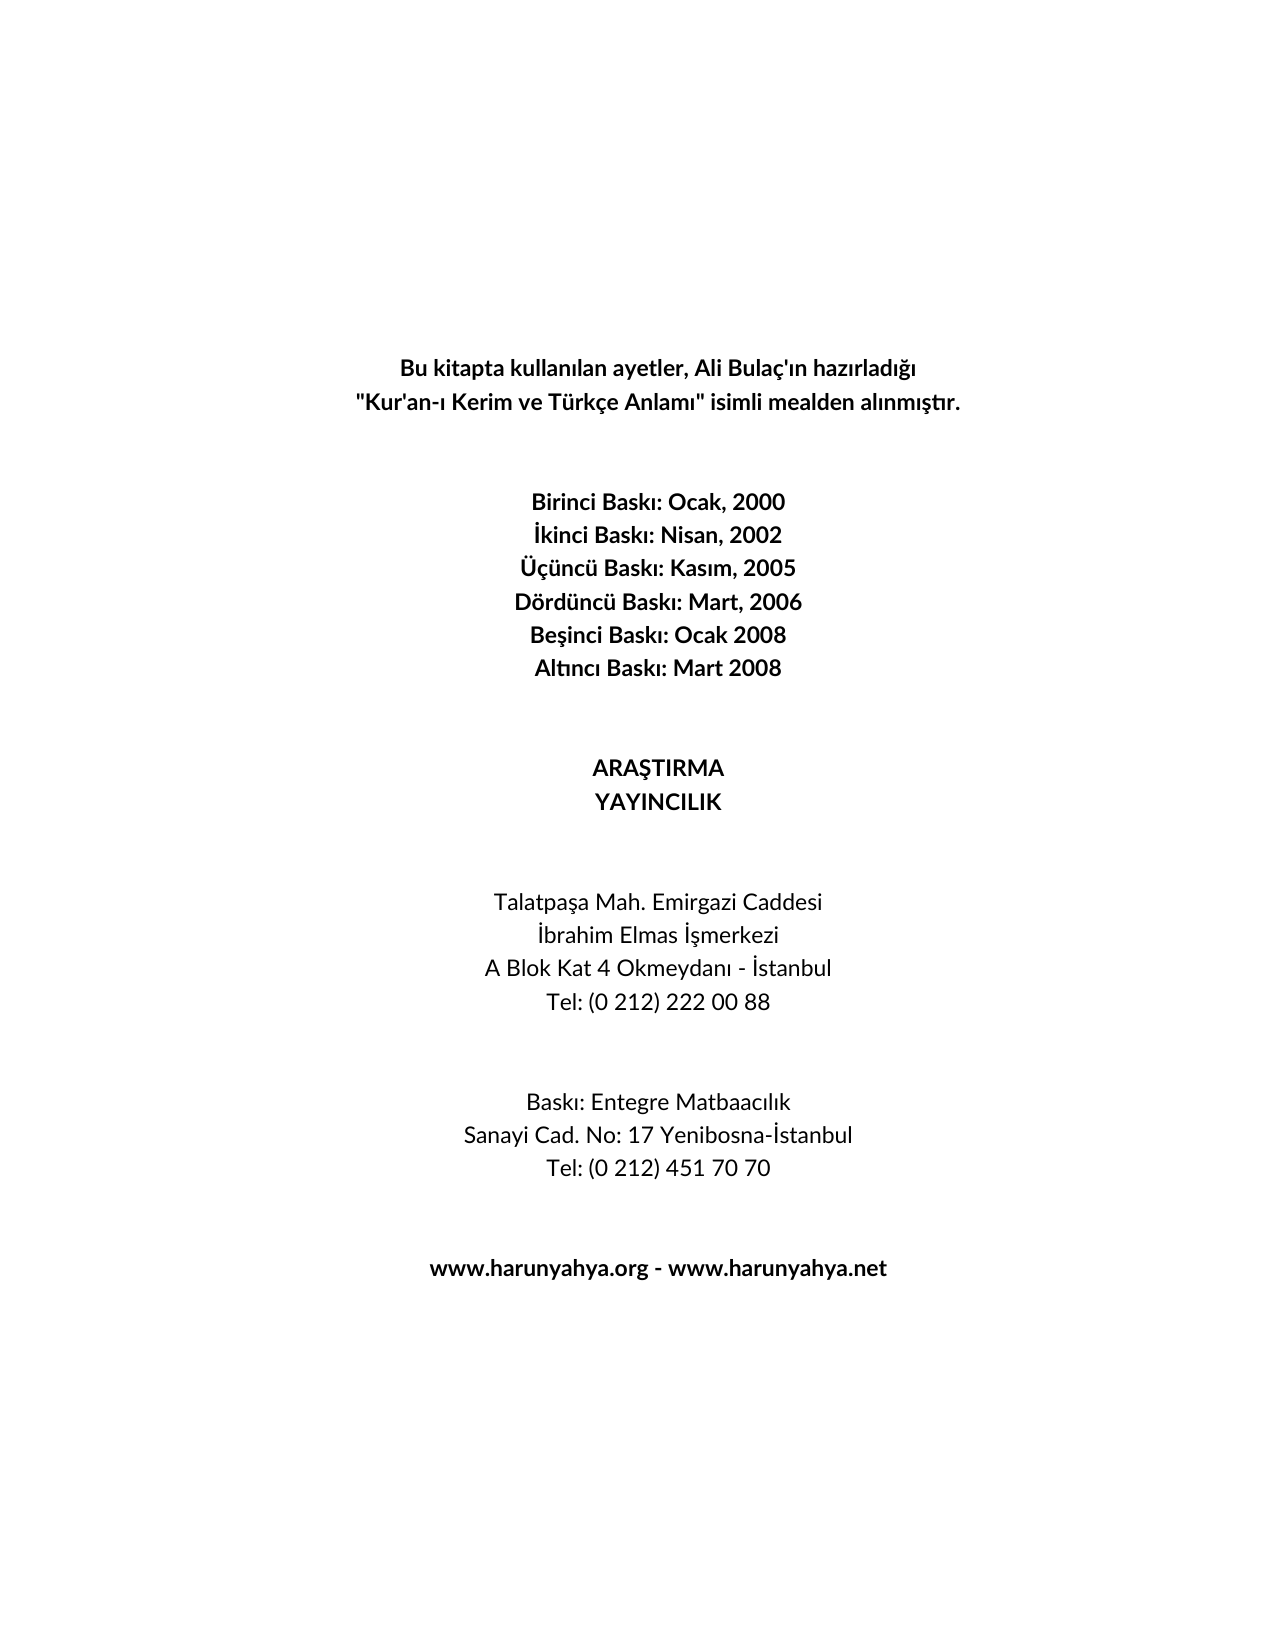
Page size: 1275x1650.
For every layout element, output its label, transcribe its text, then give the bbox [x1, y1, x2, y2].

text Dördüncü Baskı: Mart, 2006 [187, 583, 1070, 617]
text www.harunyahya.org - www.harunyahya.net [187, 1250, 1070, 1283]
text Tel: (0 212) 451 70 70 [187, 1150, 1070, 1183]
text ARAŞTIRMA [187, 750, 1070, 783]
text "Kur'an-ı Kerim ve Türkçe Anlamı" isimli mealden alınmıştır. [187, 383, 1070, 417]
text İkinci Baskı: Nisan, 2002 [187, 517, 1070, 550]
text Talatpaşa Mah. Emirgazi Caddesi [187, 883, 1070, 917]
text Baskı: Entegre Matbaacılık [187, 1083, 1070, 1117]
text Üçüncü Baskı: Kasım, 2005 [187, 550, 1070, 583]
text Beşinci Baskı: Ocak 2008 [187, 617, 1070, 650]
text A Blok Kat 4 Okmeydanı - İstanbul [187, 950, 1070, 983]
text İbrahim Elmas İşmerkezi [187, 917, 1070, 950]
text Bu kitapta kullanılan ayetler, Ali Bulaç'ın hazırladığı [187, 350, 1070, 383]
text Sanayi Cad. No: 17 Yenibosna-İstanbul [187, 1117, 1070, 1150]
text Birinci Baskı: Ocak, 2000 [187, 483, 1070, 517]
text YAYINCILIK [187, 783, 1070, 817]
text Altıncı Baskı: Mart 2008 [187, 650, 1070, 683]
text Tel: (0 212) 222 00 88 [187, 983, 1070, 1017]
